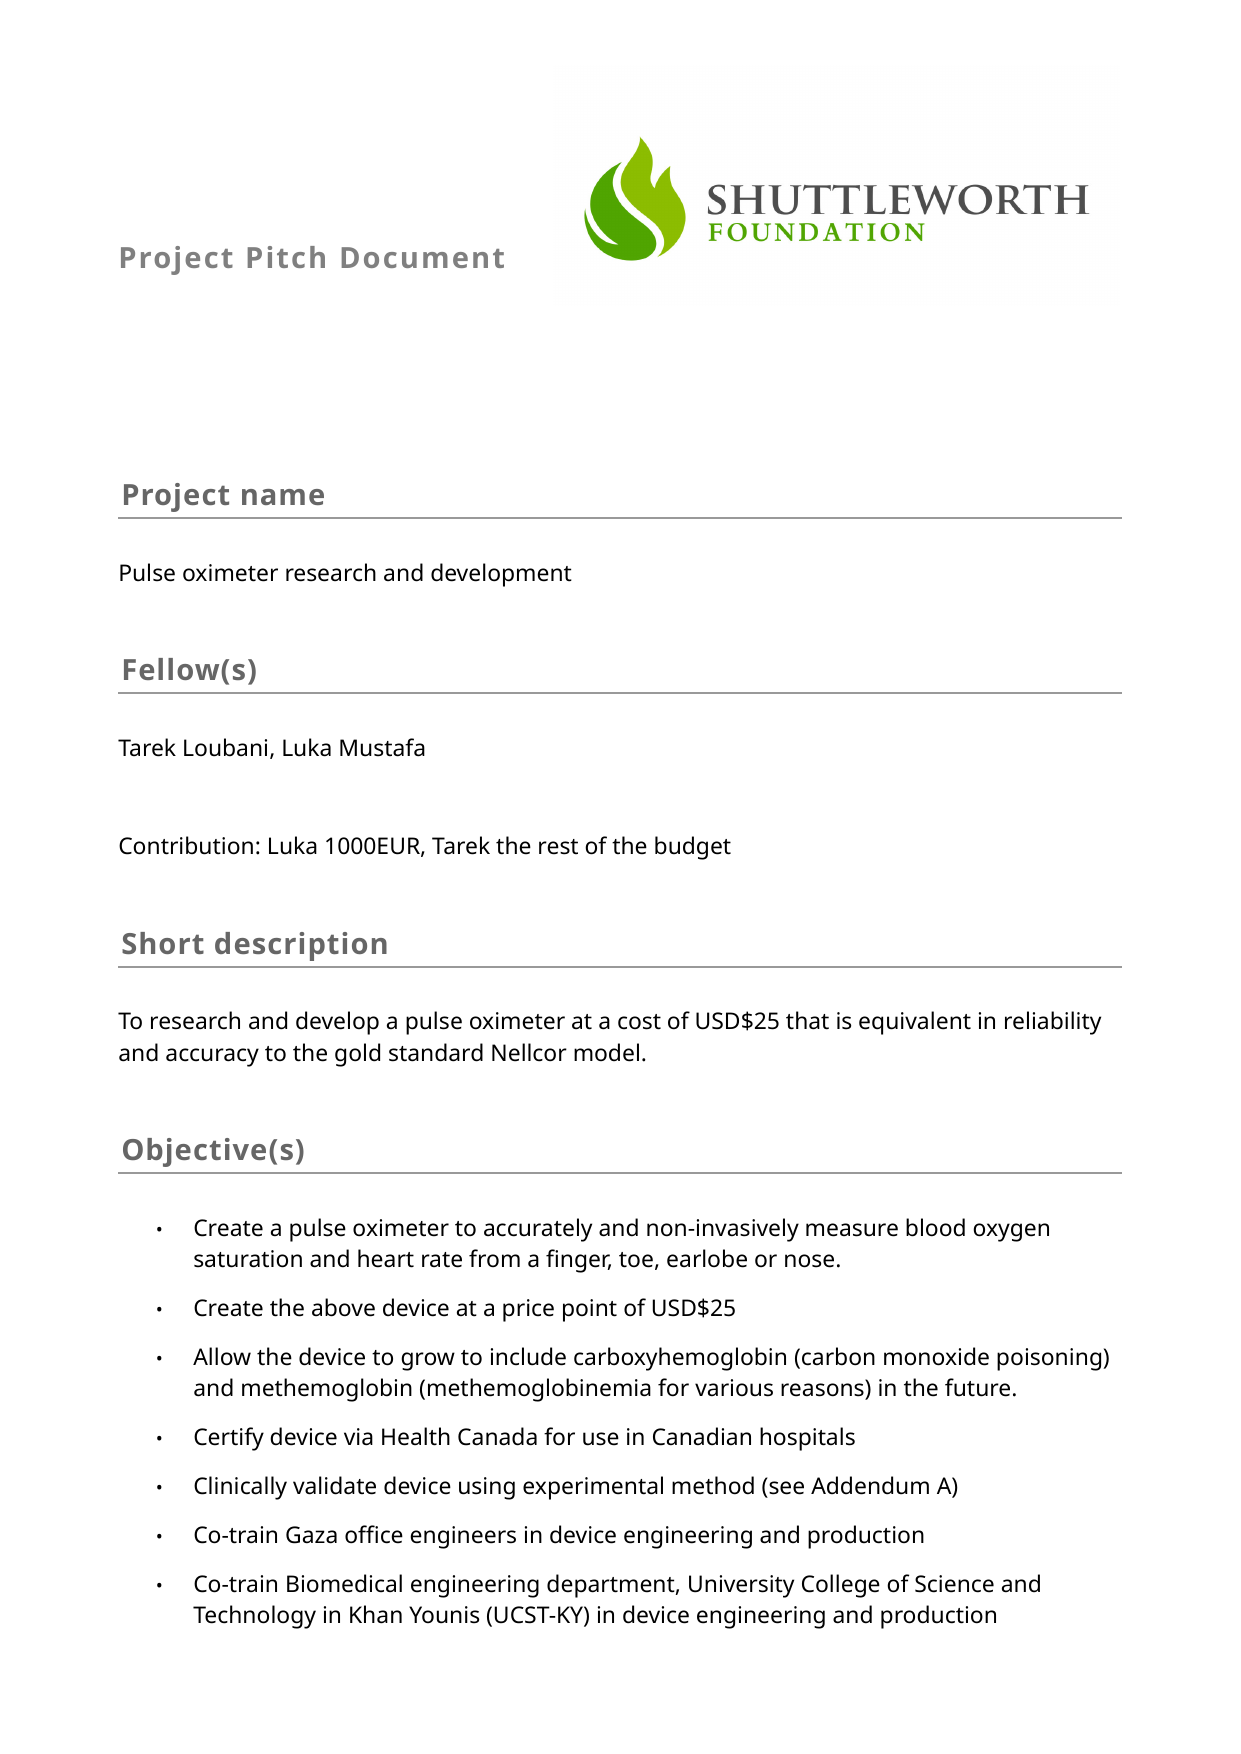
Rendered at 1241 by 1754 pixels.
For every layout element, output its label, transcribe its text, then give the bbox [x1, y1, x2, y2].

picture [553, 65, 1121, 306]
list Co-train Gaza office engineers in device engineering and production [156, 1519, 1122, 1550]
text To research and develop a pulse oximeter at a cost of USD$25 that is equivalent in reliability and accuracy to the gold standard Nellcor model. [118, 1005, 1122, 1068]
text Contribution: Luka 1000EUR, Tarek the rest of the budget [118, 830, 1122, 861]
text Pulse oximeter research and development [118, 556, 1122, 588]
list Create the above device at a price point of USD$25 [156, 1292, 1122, 1323]
subtitle Objective(s) [118, 1127, 1122, 1172]
list Certify device via Health Canada for use in Canadian hospitals [156, 1421, 1122, 1452]
subtitle Short description [118, 920, 1122, 966]
list Allow the device to grow to include carboxyhemoglobin (carbon monoxide poisoning) and methemoglobin (methemoglobinemia for various reasons) in the future. [156, 1341, 1122, 1403]
list Create a pulse oximeter to accurately and non-invasively measure blood oxygen saturation and heart rate from a finger, toe, earlobe or nose. [156, 1212, 1122, 1274]
list Co-train Biomedical engineering department, University College of Science and Technology in Khan Younis (UCST-KY) in device engineering and production [156, 1568, 1122, 1631]
text Tarek Loubani, Luka Mustafa [118, 732, 1122, 763]
subtitle Fellow(s) [118, 647, 1122, 692]
subtitle Project name [118, 471, 1122, 517]
list Clinically validate device using experimental method (see Addendum A) [156, 1470, 1122, 1501]
